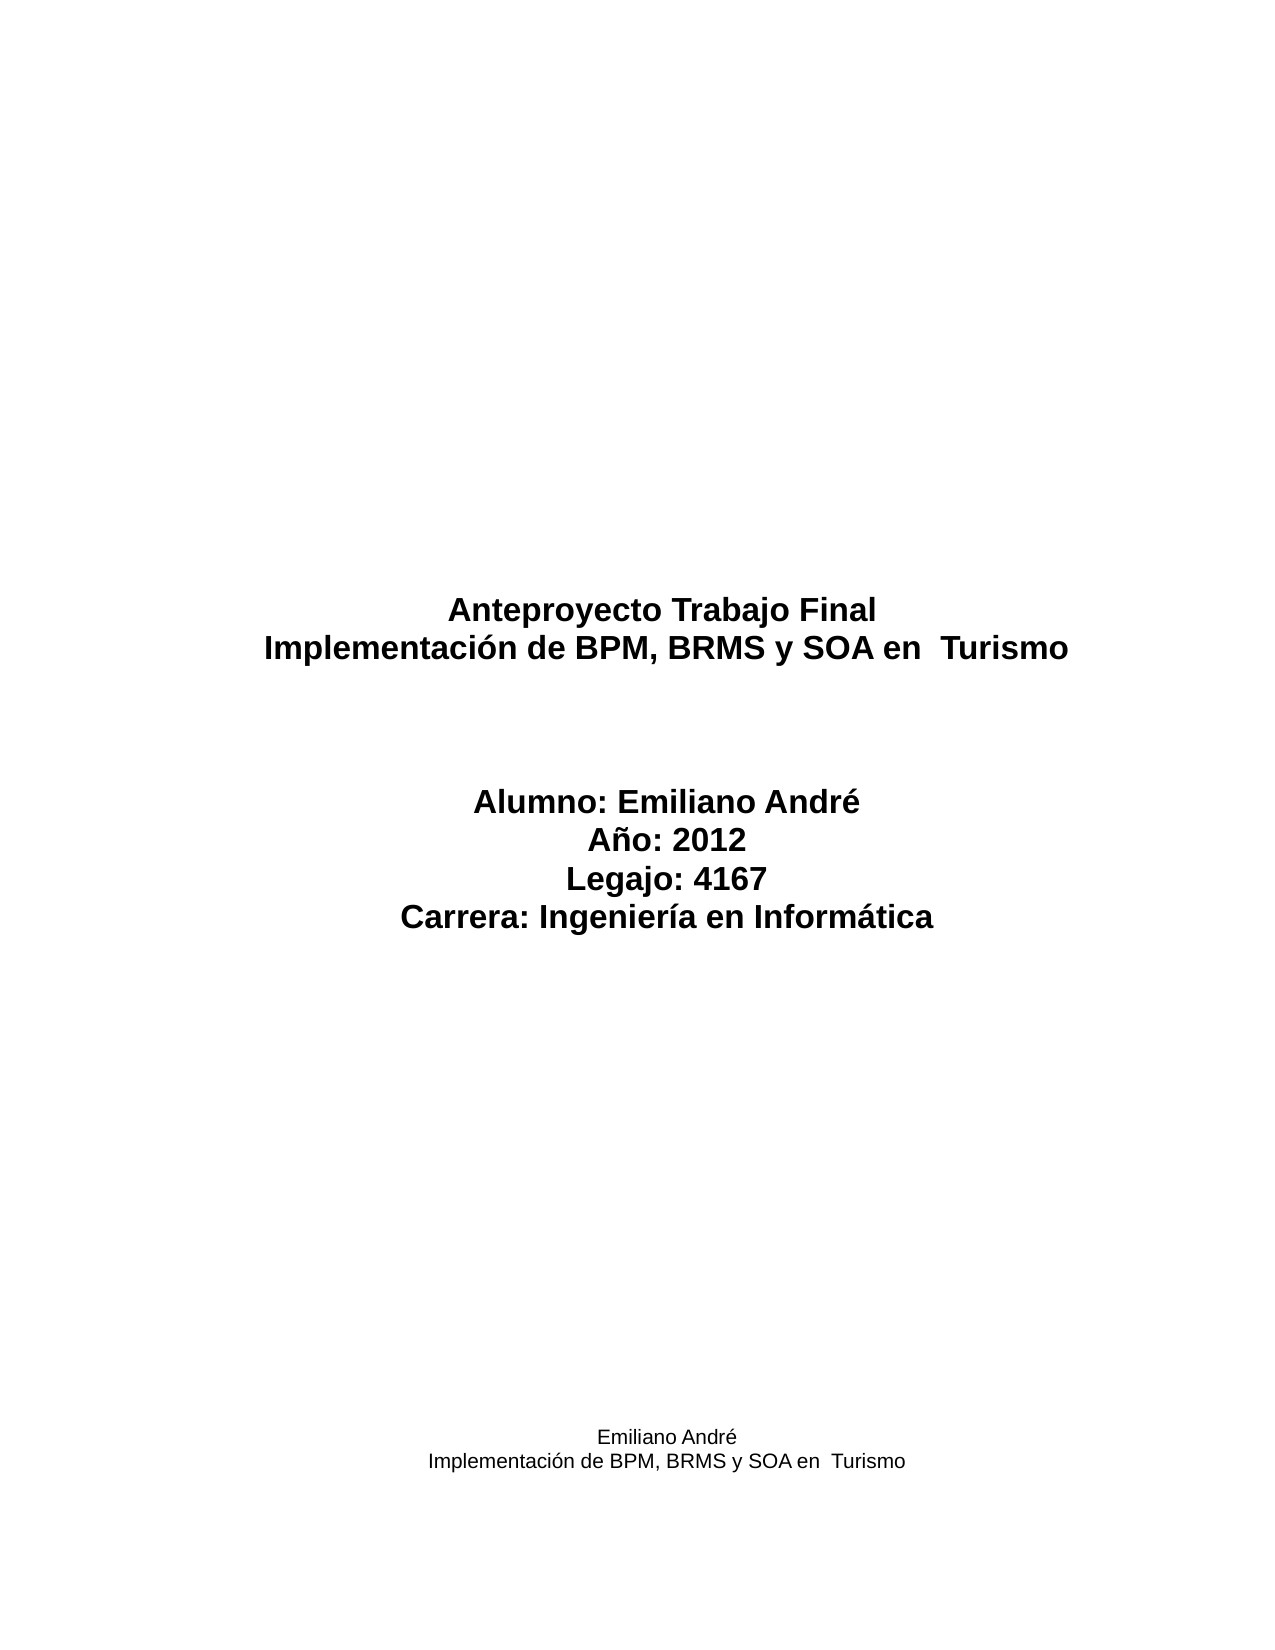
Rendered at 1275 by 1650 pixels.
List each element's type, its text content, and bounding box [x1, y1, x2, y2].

text Implementación de BPM, BRMS y SOA en Turismo [236, 628, 1098, 667]
text Año: 2012 [236, 820, 1098, 859]
text Alumno: Emiliano André [236, 782, 1098, 820]
text Carrera: Ingeniería en Informática [236, 897, 1098, 936]
text Legajo: 4167 [236, 859, 1098, 897]
text Anteproyecto Trabajo Final [236, 590, 1098, 628]
